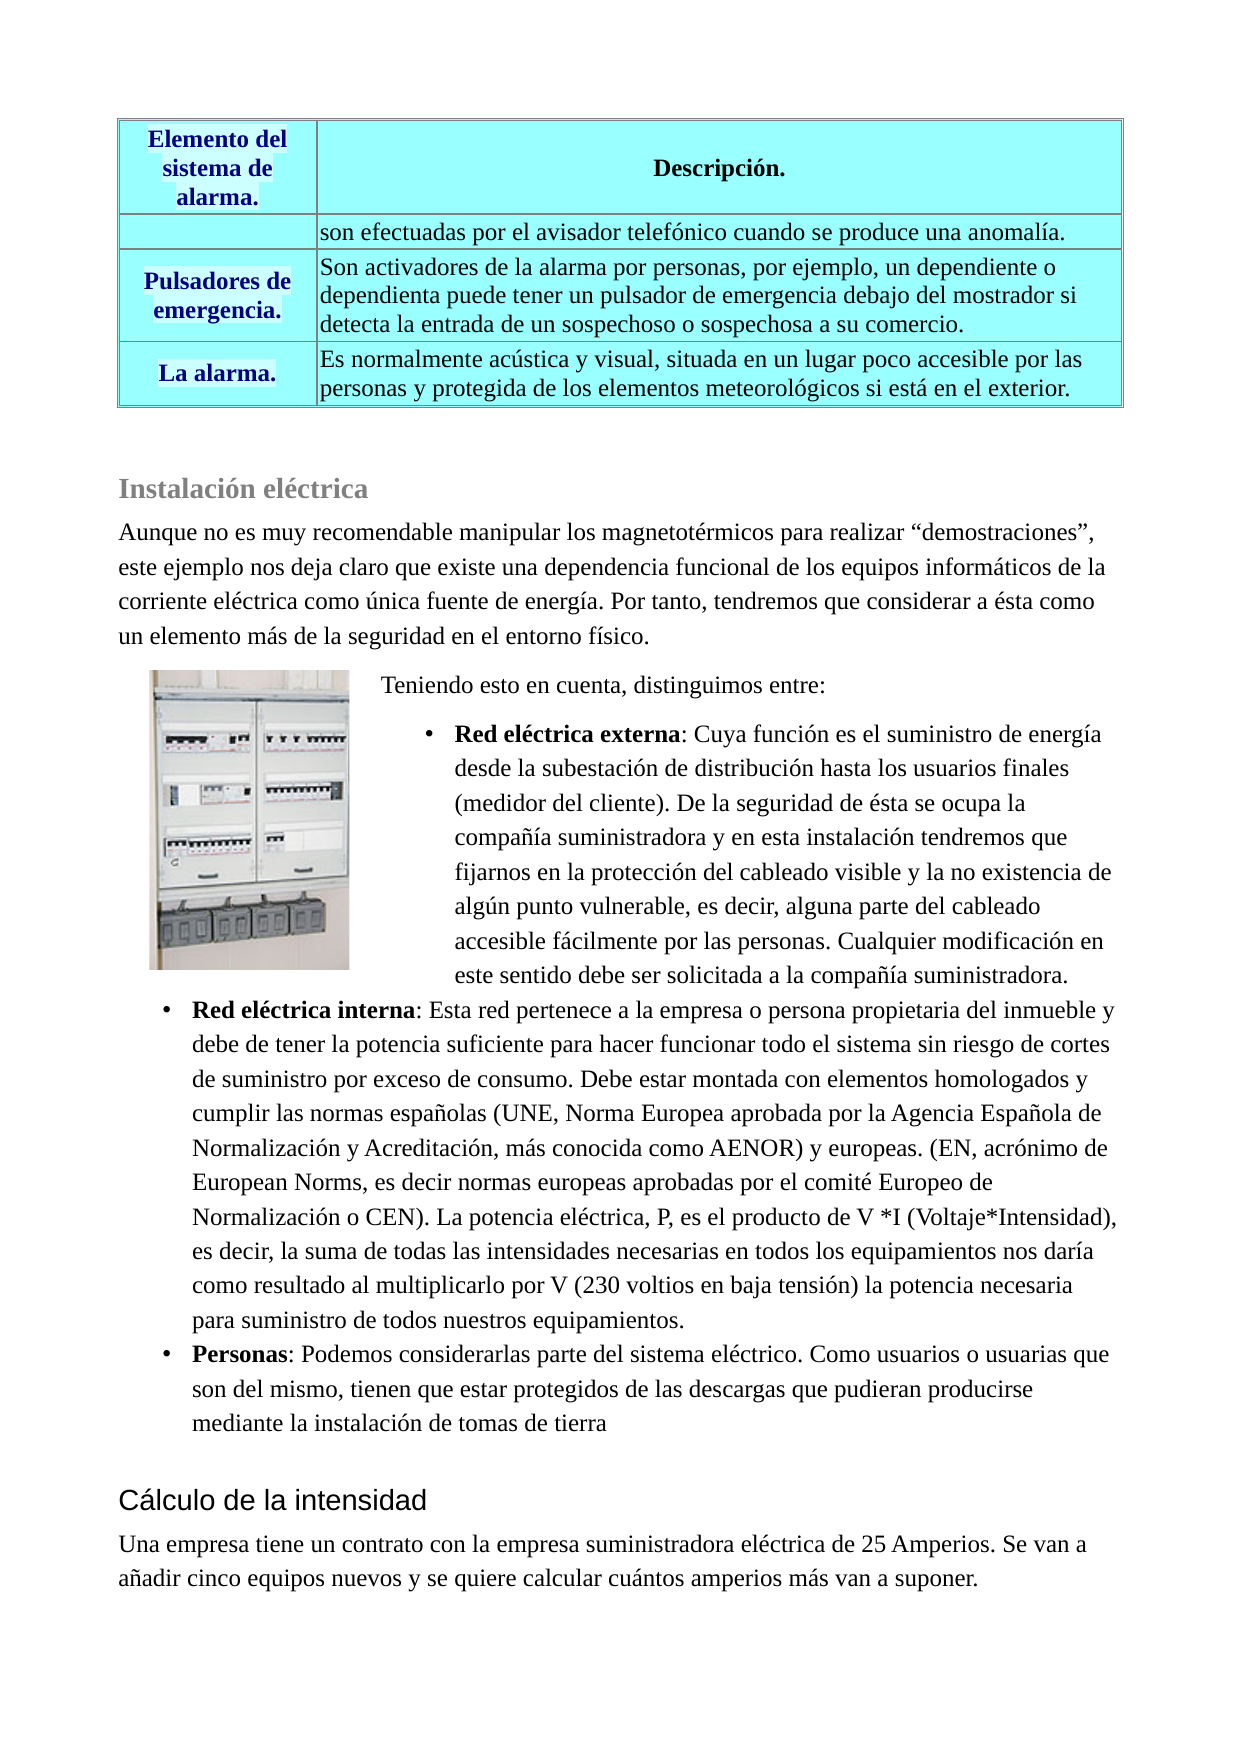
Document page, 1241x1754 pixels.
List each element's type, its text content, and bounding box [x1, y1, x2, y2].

picture [149, 670, 350, 970]
table_cell son efectuadas por el avisador telefónico cuando se produce una anomalía. [318, 215, 1121, 248]
text Teniendo esto en cuenta, distinguimos entre: [350, 670, 1122, 699]
table_cell Pulsadores de emergencia. [120, 250, 316, 341]
table_cell La alarma. [120, 342, 316, 404]
table_cell [120, 215, 316, 248]
table_header Elemento del sistema de alarma. [120, 121, 316, 213]
subtitle Cálculo de la intensidad [118, 1483, 1122, 1516]
text Una empresa tiene un contrato con la empresa suministradora eléctrica de 25 Amperios. Se van a añadir cinco equipos nuevos y se quiere calcular cuántos amperios más van a suponer. [118, 1529, 1122, 1592]
subtitle Instalación eléctrica [118, 471, 1122, 505]
list Personas: Podemos considerarlas parte del sistema eléctrico. Como usuarios o usuarias que son del mismo, tienen que estar protegidos de las descargas que pudieran producirse mediante la instalación de tomas de tierra [162, 1339, 1122, 1437]
table_cell Son activadores de la alarma por personas, por ejemplo, un dependiente o dependienta puede tener un pulsador de emergencia debajo del mostrador si detecta la entrada de un sospechoso o sospechosa a su comercio. [318, 250, 1121, 341]
table_header Descripción. [318, 121, 1121, 213]
list Red eléctrica interna: Esta red pertenece a la empresa o persona propietaria del inmueble y debe de tener la potencia suficiente para hacer funcionar todo el sistema sin riesgo de cortes de suministro por exceso de consumo. Debe estar montada con elementos homologados y cumplir las normas españolas (UNE, Norma Europea aprobada por la Agencia Española de Normalización y Acreditación, más conocida como AENOR) y europeas. (EN, acrónimo de European Norms, es decir normas europeas aprobadas por el comité Europeo de Normalización o CEN). La potencia eléctrica, P, es el producto de V *I (Voltaje*Intensidad), es decir, la suma de todas las intensidades necesarias en todos los equipamientos nos daría como resultado al multiplicarlo por V (230 voltios en baja tensión) la potencia necesaria para suministro de todos nuestros equipamientos. [162, 995, 1122, 1334]
list Red eléctrica externa: Cuya función es el suministro de energía desde la subestación de distribución hasta los usuarios finales (medidor del cliente). De la seguridad de ésta se ocupa la compañía suministradora y en esta instalación tendremos que fijarnos en la protección del cableado visible y la no existencia de algún punto vulnerable, es decir, alguna parte del cableado accesible fácilmente por las personas. Cualquier modificación en este sentido debe ser solicitada a la compañía suministradora. [162, 719, 1122, 989]
text Aunque no es muy recomendable manipular los magnetotérmicos para realizar “demostraciones”, este ejemplo nos deja claro que existe una dependencia funcional de los equipos informáticos de la corriente eléctrica como única fuente de energía. Por tanto, tendremos que considerar a ésta como un elemento más de la seguridad en el entorno físico. [118, 517, 1122, 649]
text [118, 670, 149, 699]
table_cell Es normalmente acústica y visual, situada en un lugar poco accesible por las personas y protegida de los elementos meteorológicos si está en el exterior. [318, 342, 1121, 404]
